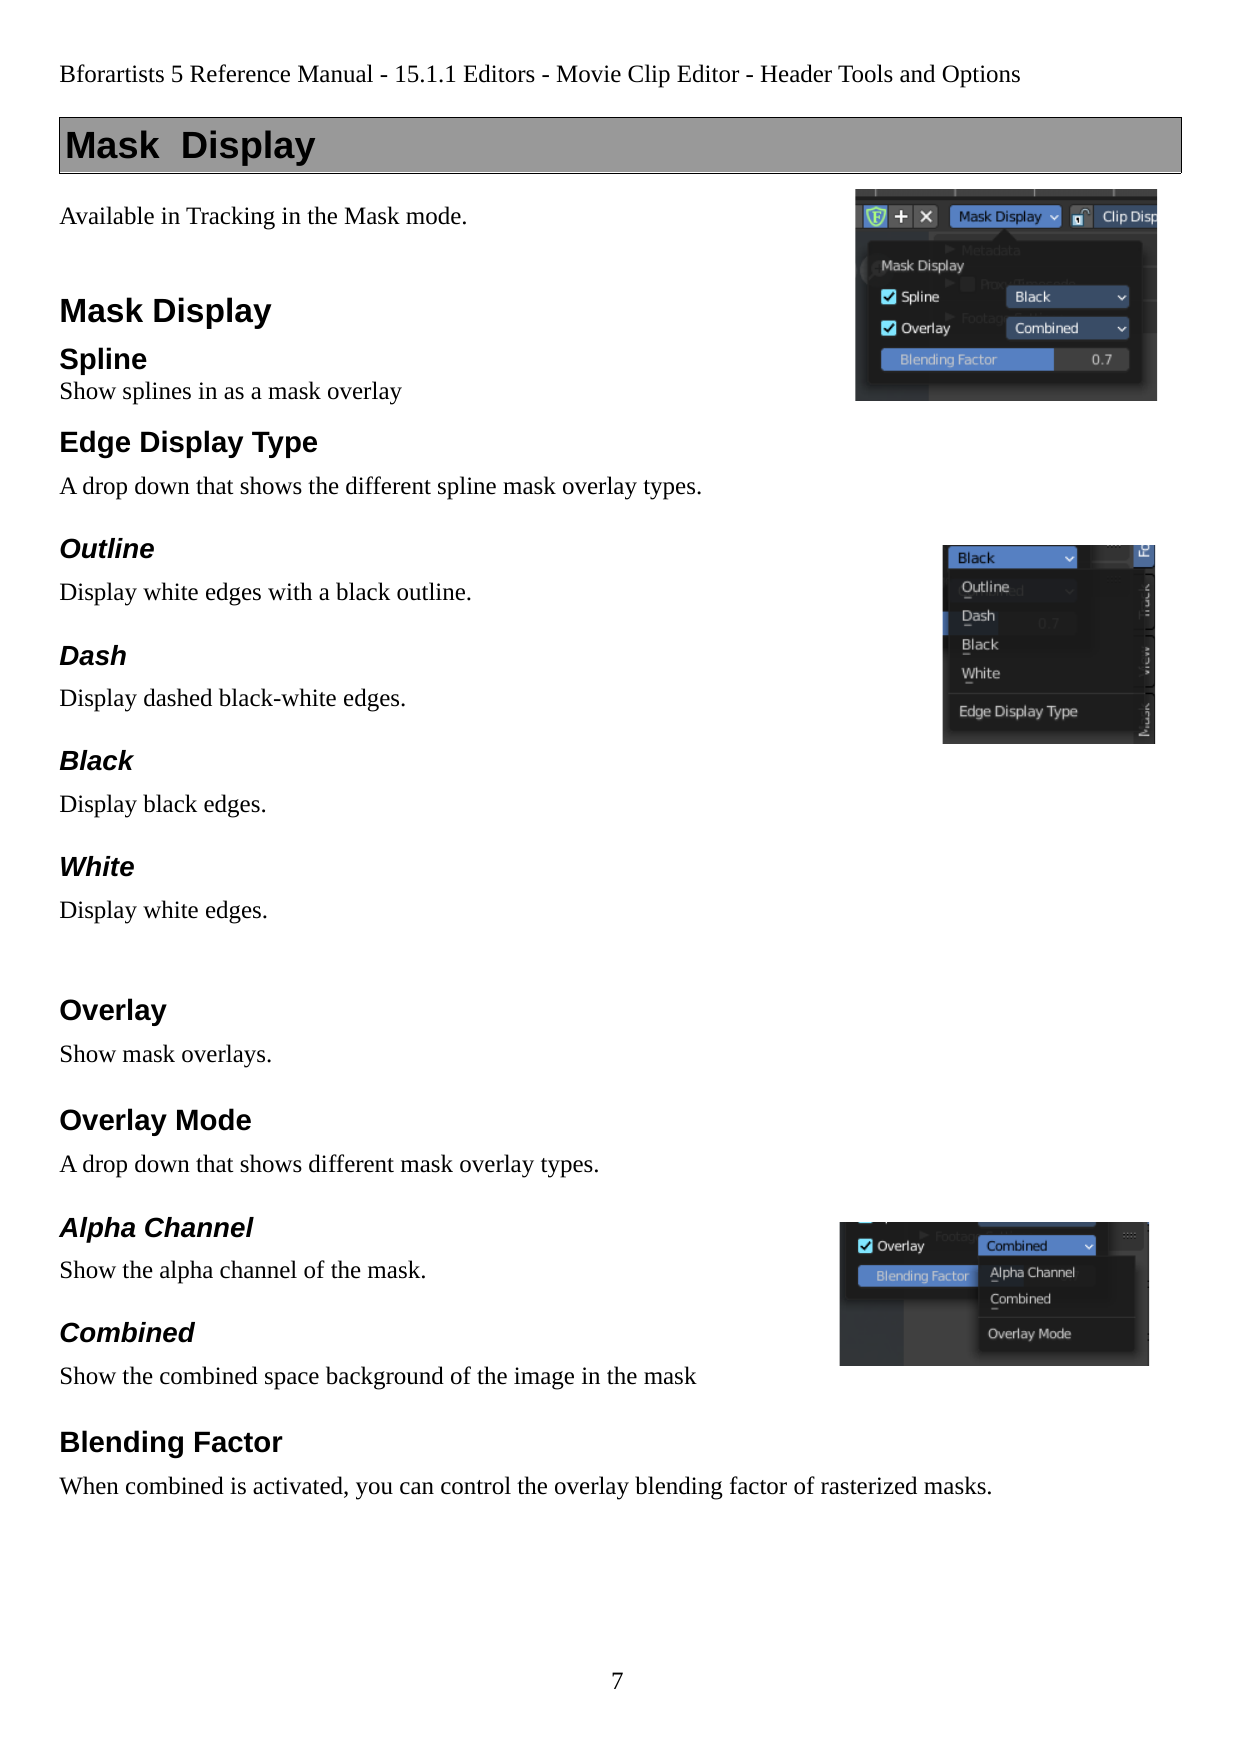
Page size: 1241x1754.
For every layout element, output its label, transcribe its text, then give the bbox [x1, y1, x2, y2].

subtitle White [59, 851, 1181, 883]
subtitle Dash [59, 639, 942, 671]
text [1150, 1255, 1181, 1284]
text Available in Tracking in the Mask mode. [59, 201, 855, 230]
text Display black edges. [59, 789, 1181, 818]
subtitle [1150, 1317, 1181, 1349]
subtitle Spline [59, 342, 855, 376]
text Show mask overlays. [59, 1039, 1181, 1068]
subtitle [1158, 342, 1181, 376]
subtitle Mask Display [59, 291, 855, 330]
subtitle Combined [59, 1317, 839, 1349]
text A drop down that shows the different spline mask overlay types. [59, 471, 1181, 500]
text Display white edges with a black outline. [59, 577, 942, 606]
subtitle [1156, 639, 1181, 671]
subtitle Outline [59, 533, 1181, 565]
subtitle Overlay [59, 993, 1181, 1027]
subtitle Black [59, 745, 1181, 777]
subtitle [1158, 291, 1181, 330]
picture [942, 545, 1156, 744]
subtitle Alpha Channel [59, 1211, 1181, 1243]
text A drop down that shows different mask overlay types. [59, 1149, 1181, 1178]
text Display white edges. [59, 895, 1181, 924]
subtitle Blending Factor [59, 1425, 1181, 1459]
picture [855, 189, 1158, 401]
text Show the alpha channel of the mask. [59, 1255, 839, 1284]
picture [839, 1222, 1150, 1366]
text Show the combined space background of the image in the mask [59, 1361, 1181, 1390]
text [1156, 683, 1181, 712]
text Display dashed black-white edges. [59, 683, 942, 712]
text When combined is activated, you can control the overlay blending factor of rasterized masks. [59, 1471, 1181, 1500]
table_header Mask Display [60, 118, 1181, 172]
text Show splines in as a mask overlay [59, 376, 1181, 405]
subtitle Edge Display Type [59, 425, 1181, 459]
subtitle Overlay Mode [59, 1103, 1181, 1137]
